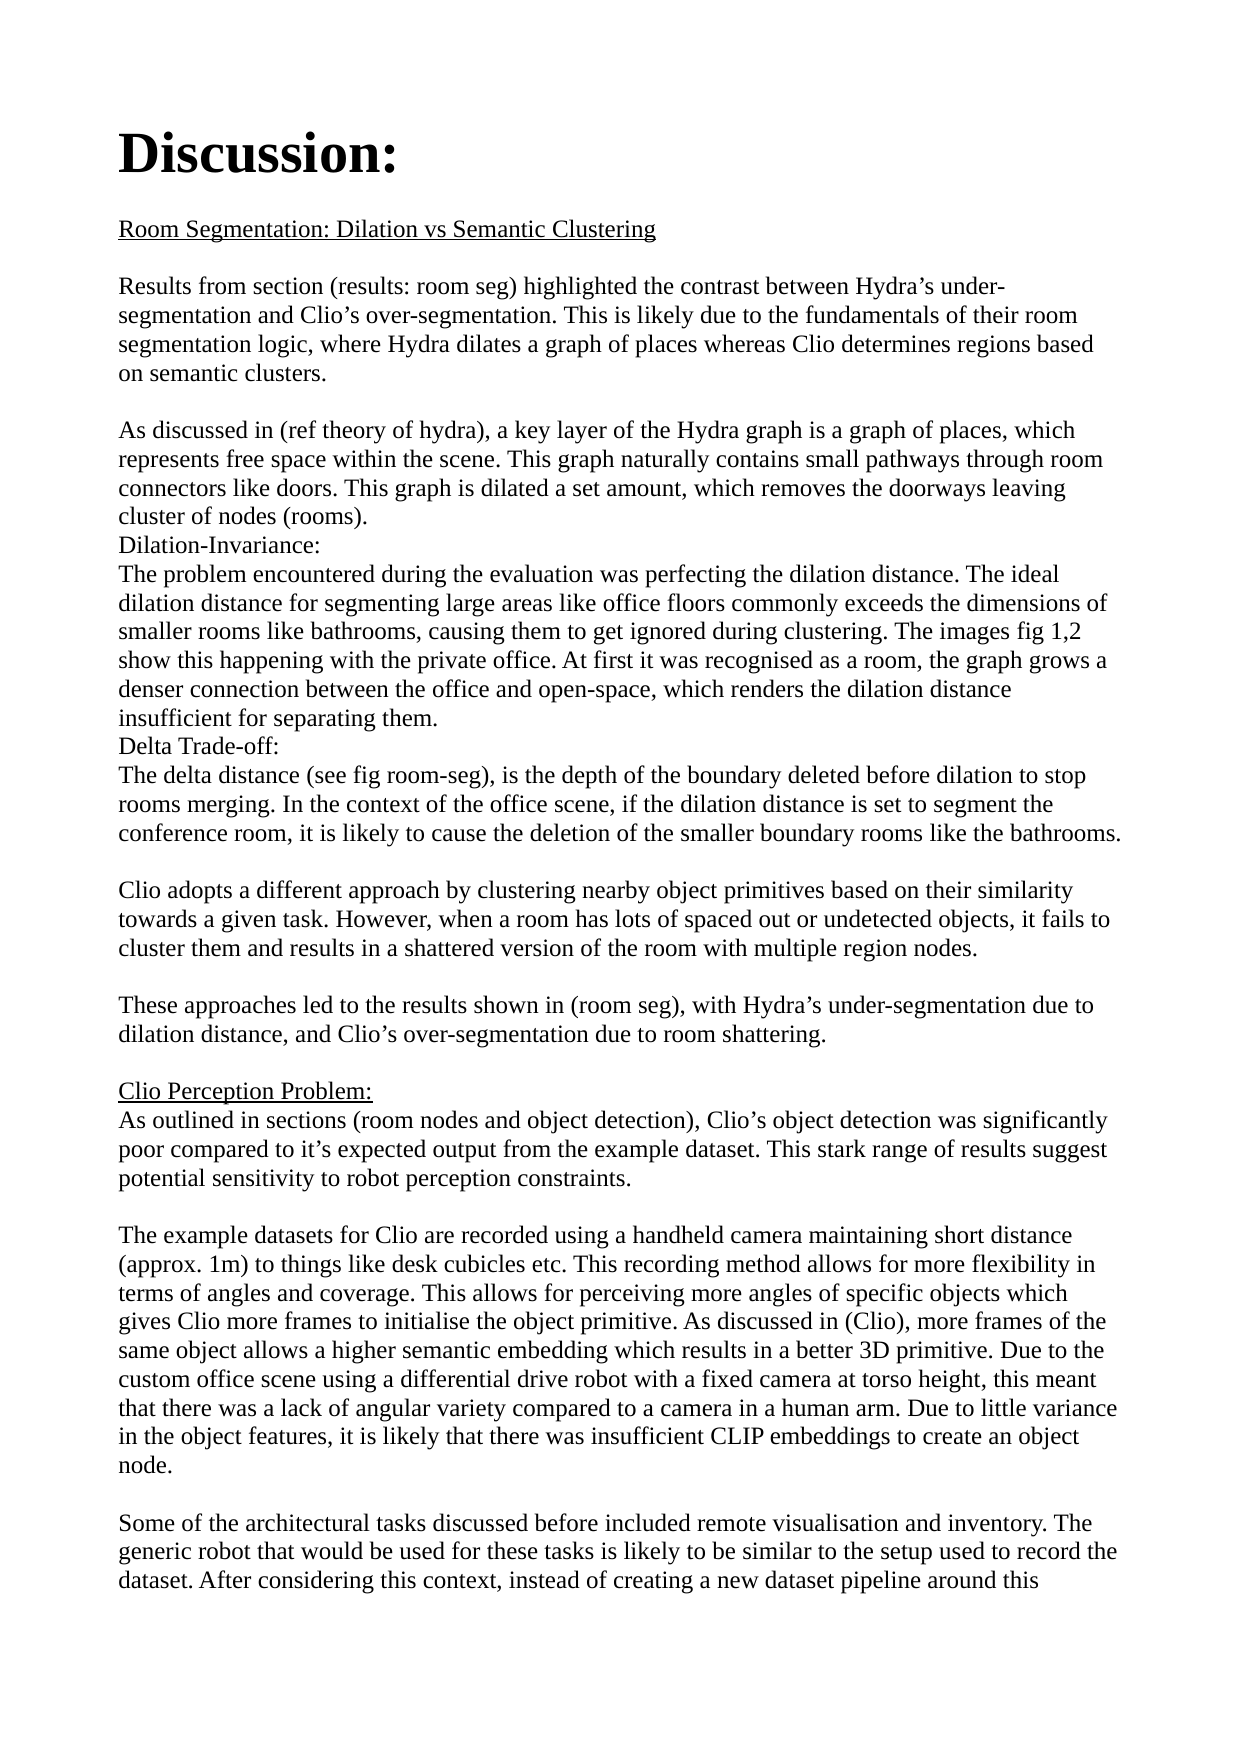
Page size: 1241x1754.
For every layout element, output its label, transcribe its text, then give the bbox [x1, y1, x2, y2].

text Results from section (results: room seg) highlighted the contrast between Hydra’s under-segmentation and Clio’s over-segmentation. This is likely due to the fundamentals of their room segmentation logic, where Hydra dilates a graph of places whereas Clio determines regions based on semantic clusters. [118, 271, 1122, 386]
text Clio adopts a different approach by clustering nearby object primitives based on their similarity towards a given task. However, when a room has lots of spaced out or undetected objects, it fails to cluster them and results in a shattered version of the room with multiple region nodes. [118, 875, 1122, 961]
text As outlined in sections (room nodes and object detection), Clio’s object detection was significantly poor compared to it’s expected output from the example dataset. This stark range of results suggest potential sensitivity to robot perception constraints. [118, 1105, 1122, 1191]
text Room Segmentation: Dilation vs Semantic Clustering [118, 214, 1122, 243]
text The example datasets for Clio are recorded using a handheld camera maintaining short distance (approx. 1m) to things like desk cubicles etc. This recording method allows for more flexibility in terms of angles and coverage. This allows for perceiving more angles of specific objects which gives Clio more frames to initialise the object primitive. As discussed in (Clio), more frames of the same object allows a higher semantic embedding which results in a better 3D primitive. Due to the custom office scene using a differential drive robot with a fixed camera at torso height, this meant that there was a lack of angular variety compared to a camera in a human arm. Due to little variance in the object features, it is likely that there was insufficient CLIP embeddings to create an object node. [118, 1220, 1122, 1479]
text Some of the architectural tasks discussed before included remote visualisation and inventory. The generic robot that would be used for these tasks is likely to be similar to the setup used to record the dataset. After considering this context, instead of creating a new dataset pipeline around this [118, 1508, 1122, 1594]
text The problem encountered during the evaluation was perfecting the dilation distance. The ideal dilation distance for segmenting large areas like office floors commonly exceeds the dimensions of smaller rooms like bathrooms, causing them to get ignored during clustering. The images fig 1,2 show this happening with the private office. At first it was recognised as a room, the graph grows a denser connection between the office and open-space, which renders the dilation distance insufficient for separating them. [118, 559, 1122, 731]
text Clio Perception Problem: [118, 1076, 1122, 1105]
text Discussion: [118, 118, 1122, 185]
text Delta Trade-off: [118, 731, 1122, 760]
text The delta distance (see fig room-seg), is the depth of the boundary deleted before dilation to stop rooms merging. In the context of the office scene, if the dilation distance is set to segment the conference room, it is likely to cause the deletion of the smaller boundary rooms like the bathrooms. [118, 760, 1122, 846]
text As discussed in (ref theory of hydra), a key layer of the Hydra graph is a graph of places, which represents free space within the scene. This graph naturally contains small pathways through room connectors like doors. This graph is dilated a set amount, which removes the doorways leaving cluster of nodes (rooms). [118, 415, 1122, 530]
text These approaches led to the results shown in (room seg), with Hydra’s under-segmentation due to dilation distance, and Clio’s over-segmentation due to room shattering. [118, 990, 1122, 1048]
text Dilation-Invariance: [118, 530, 1122, 559]
